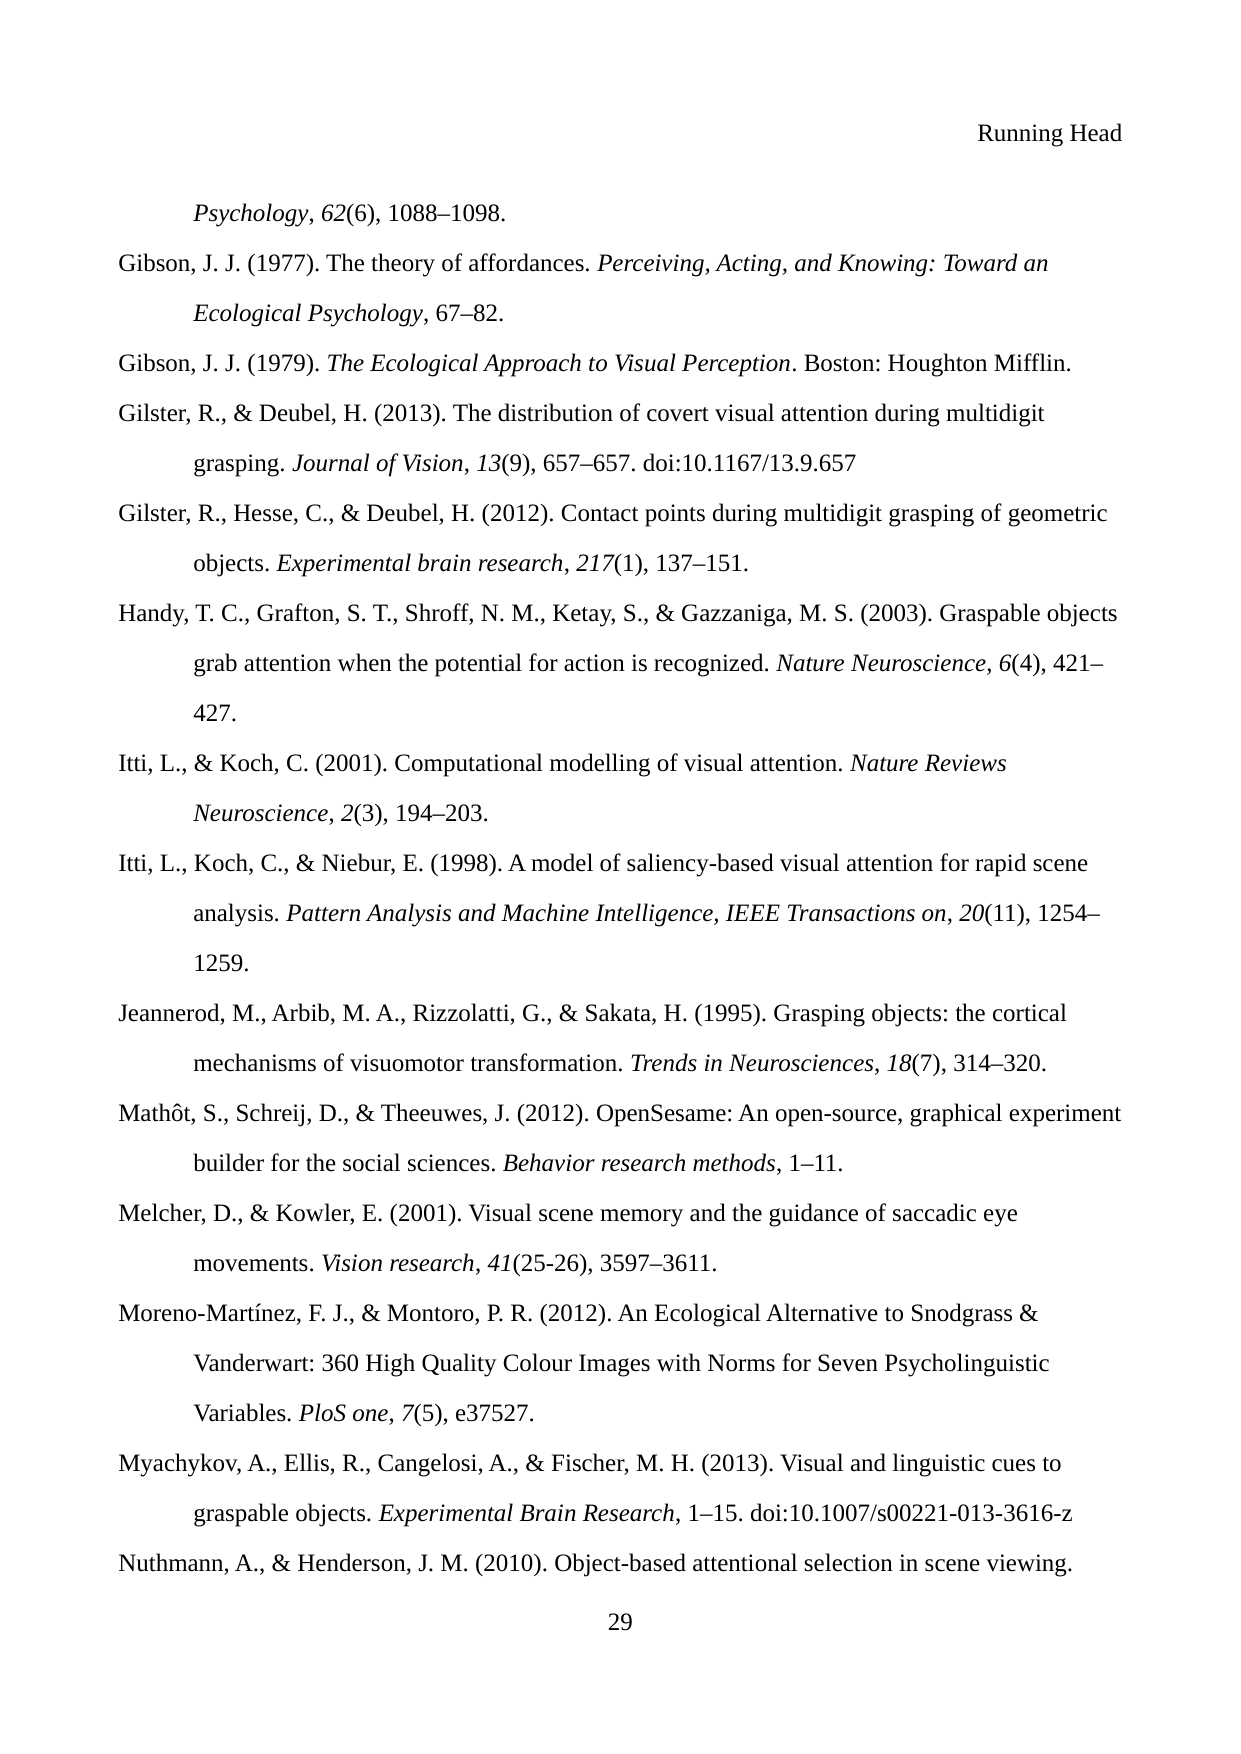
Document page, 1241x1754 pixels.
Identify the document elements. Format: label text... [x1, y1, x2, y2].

text Handy, T. C., Grafton, S. T., Shroff, N. M., Ketay, S., & Gazzaniga, M. S. (2003). Graspable objects grab attention when the potential for action is recognized. Nature Neuroscience, 6(4), 421–427. [118, 576, 1122, 726]
text Itti, L., & Koch, C. (2001). Computational modelling of visual attention. Nature Reviews Neuroscience, 2(3), 194–203. [118, 726, 1122, 826]
text Gibson, J. J. (1977). The theory of affordances. Perceiving, Acting, and Knowing: Toward an Ecological Psychology, 67–82. [118, 226, 1122, 326]
text Myachykov, A., Ellis, R., Cangelosi, A., & Fischer, M. H. (2013). Visual and linguistic cues to graspable objects. Experimental Brain Research, 1–15. doi:10.1007/s00221-013-3616-z [118, 1426, 1122, 1526]
text Itti, L., Koch, C., & Niebur, E. (1998). A model of saliency-based visual attention for rapid scene analysis. Pattern Analysis and Machine Intelligence, IEEE Transactions on, 20(11), 1254–1259. [118, 826, 1122, 976]
text Nuthmann, A., & Henderson, J. M. (2010). Object-based attentional selection in scene viewing. [118, 1526, 1122, 1576]
text Melcher, D., & Kowler, E. (2001). Visual scene memory and the guidance of saccadic eye movements. Vision research, 41(25-26), 3597–3611. [118, 1176, 1122, 1276]
text Jeannerod, M., Arbib, M. A., Rizzolatti, G., & Sakata, H. (1995). Grasping objects: the cortical mechanisms of visuomotor transformation. Trends in Neurosciences, 18(7), 314–320. [118, 976, 1122, 1076]
text Mathôt, S., Schreij, D., & Theeuwes, J. (2012). OpenSesame: An open-source, graphical experiment builder for the social sciences. Behavior research methods, 1–11. [118, 1076, 1122, 1176]
text Moreno-Martínez, F. J., & Montoro, P. R. (2012). An Ecological Alternative to Snodgrass & Vanderwart: 360 High Quality Colour Images with Norms for Seven Psycholinguistic Variables. PloS one, 7(5), e37527. [118, 1276, 1122, 1426]
text Psychology, 62(6), 1088–1098. [118, 176, 1122, 226]
text Gilster, R., & Deubel, H. (2013). The distribution of covert visual attention during multidigit grasping. Journal of Vision, 13(9), 657–657. doi:10.1167/13.9.657 [118, 376, 1122, 476]
text Gibson, J. J. (1979). The Ecological Approach to Visual Perception. Boston: Houghton Mifflin. [118, 326, 1122, 376]
text Gilster, R., Hesse, C., & Deubel, H. (2012). Contact points during multidigit grasping of geometric objects. Experimental brain research, 217(1), 137–151. [118, 476, 1122, 576]
